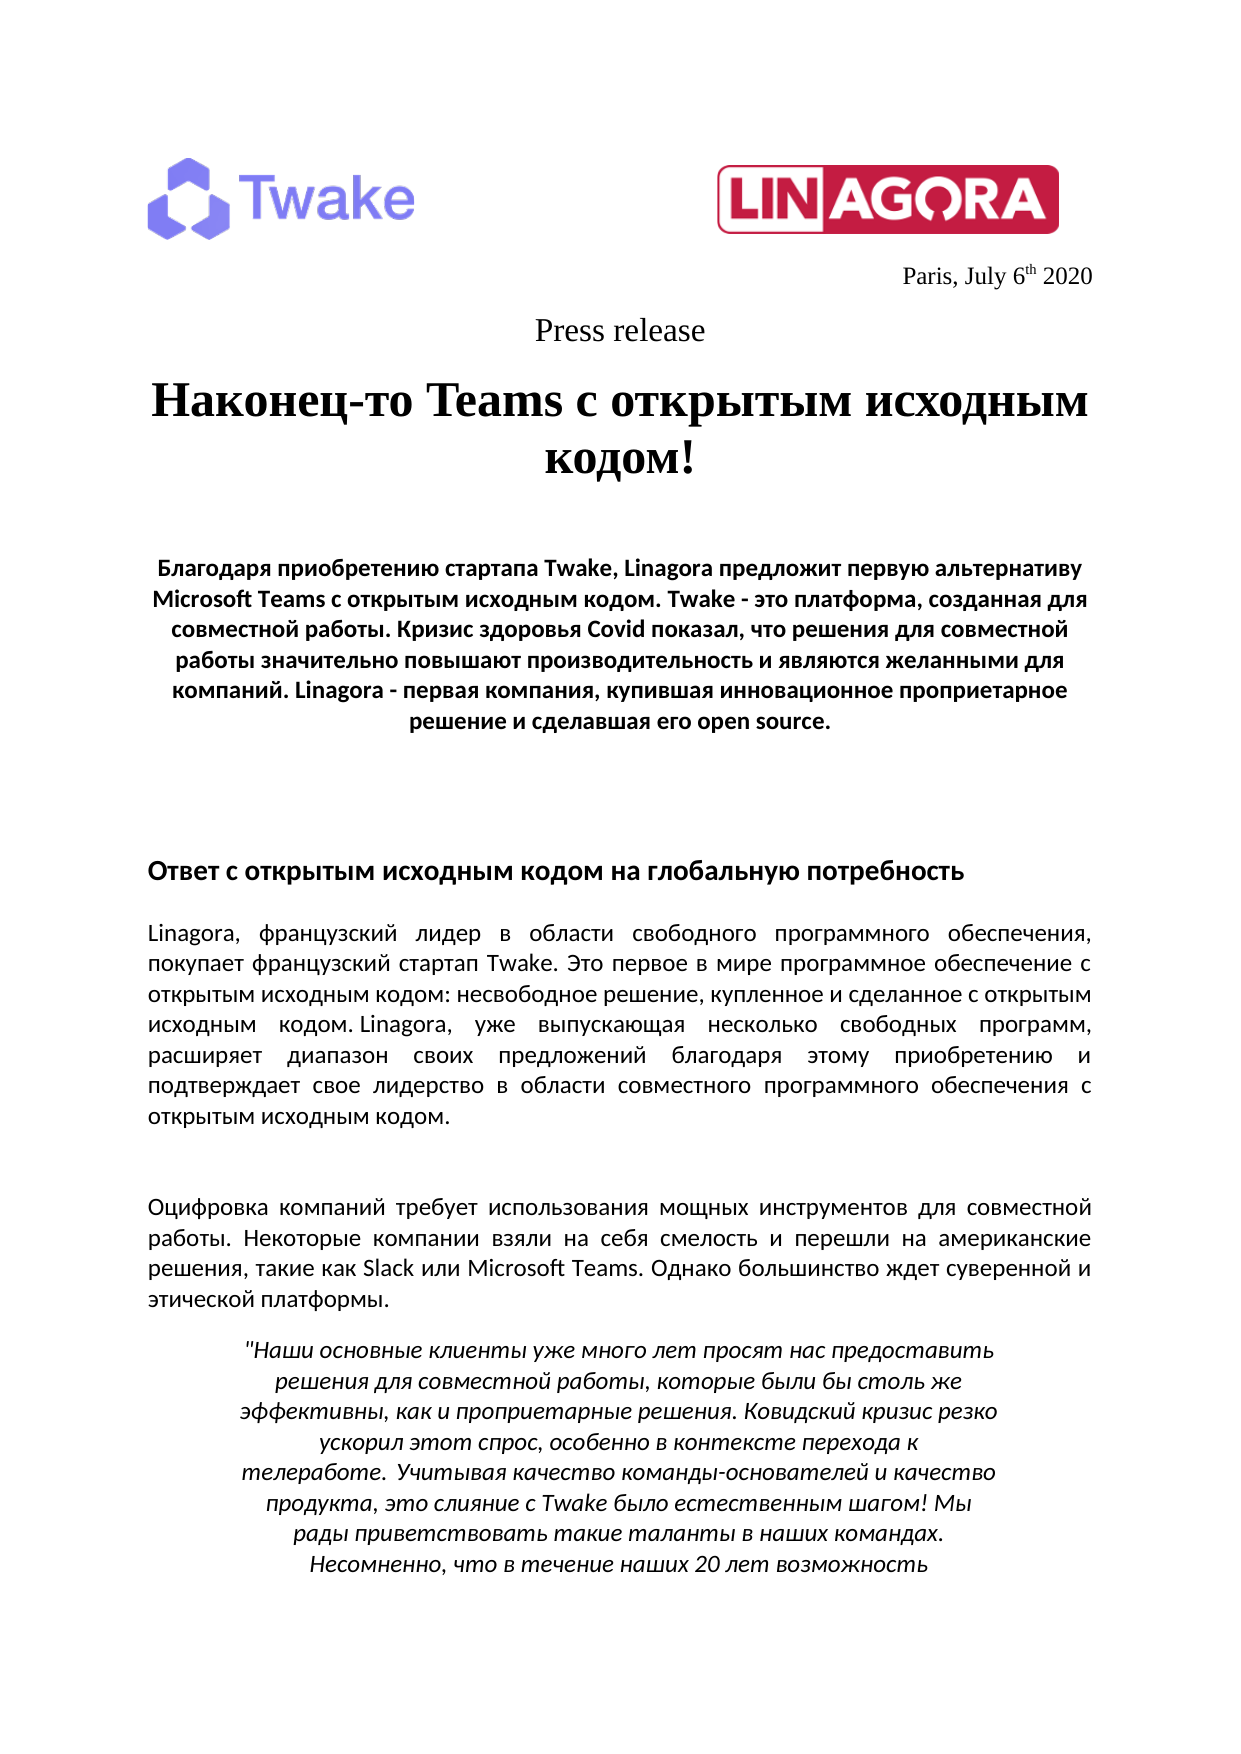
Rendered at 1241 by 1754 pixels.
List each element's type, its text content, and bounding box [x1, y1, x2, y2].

subtitle Наконец-то Teams с открытым исходным кодом! [148, 369, 1093, 484]
text Linagora, французский лидер в области свободного программного обеспечения, покупает французский стартап Twake. Это первое в мире программное обеспечение с открытым исходным кодом: несвободное решение, купленное и сделанное с открытым исходным кодом. Linagora, уже выпускающая несколько свободных программ, расширяет диапазон своих предложений благодаря этому приобретению и подтверждает свое лидерство в области совместного программного обеспечения с открытым исходным кодом. [148, 917, 1093, 1130]
subtitle Press release [148, 310, 1093, 349]
text Ответ с открытым исходным кодом на глобальную потребность [148, 852, 1093, 888]
picture [147, 158, 415, 240]
text Благодаря приобретению стартапа Twake, Linagora предложит первую альтернативу Microsoft Teams с открытым исходным кодом. Twake - это платформа, созданная для совместной работы. Кризис здоровья Covid показал, что решения для совместной работы значительно повышают производительность и являются желанными для компаний. Linagora - первая компания, купившая инновационное проприетарное решение и сделавшая его open source. [148, 552, 1093, 736]
text Оцифровка компаний требует использования мощных инструментов для совместной работы. Некоторые компании взяли на себя смелость и перешли на американские решения, такие как Slack или Microsoft Teams. Однако большинство ждет суверенной и этической платформы. [148, 1191, 1093, 1313]
subtitle Paris, July 6th 2020 [148, 261, 1093, 289]
picture [717, 165, 1059, 234]
text "Наши основные клиенты уже много лет просят нас предоставить решения для совместной работы, которые были бы столь же эффективны, как и проприетарные решения. Ковидский кризис резко ускорил этот спрос, особенно в контексте перехода к телеработе. Учитывая качество команды-основателей и качество продукта, это слияние с Twake было естественным шагом! Мы рады приветствовать такие таланты в наших командах. Несомненно, что в течение наших 20 лет возможность [238, 1334, 1003, 1578]
